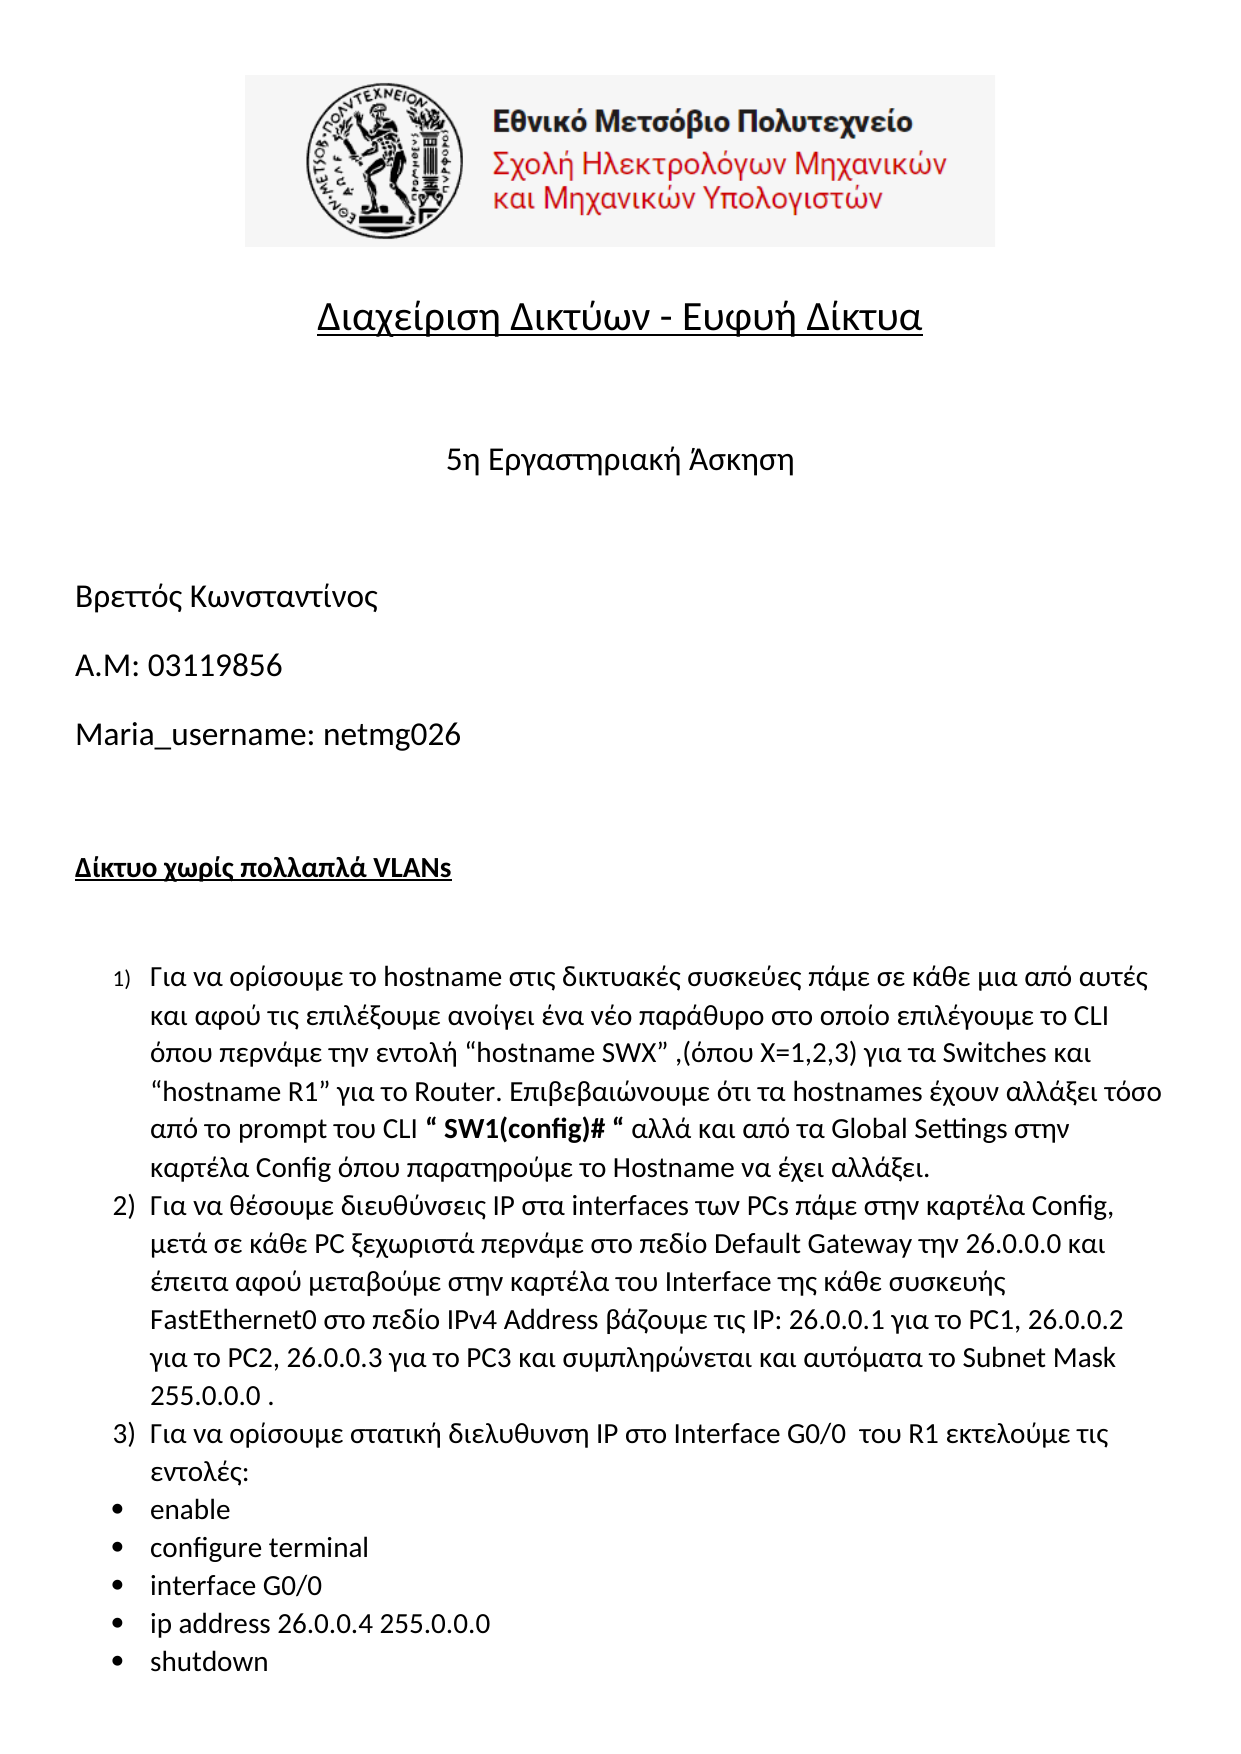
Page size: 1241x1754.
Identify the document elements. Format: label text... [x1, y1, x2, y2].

text Βρεττός Κωνσταντίνος [75, 575, 1165, 616]
list enable [112, 1491, 1165, 1526]
text 5η Εργαστηριακή Άσκηση [75, 438, 1165, 479]
list Για να ορίσουμε στατική διελυθυνση IP στο Interface G0/0 του R1 εκτελούμε τις εντολές: [112, 1415, 1165, 1488]
list configure terminal [112, 1529, 1165, 1564]
list ip address 26.0.0.4 255.0.0.0 [112, 1605, 1165, 1641]
list Για να θέσουμε διευθύνσεις IP στα interfaces των PCs πάμε στην καρτέλα Config, μετά σε κάθε PC ξεχωριστά περνάμε στο πεδίο Default Gateway την 26.0.0.0 και έπειτα αφού μεταβούμε στην καρτέλα του Interface της κάθε συσκευής FastEthernet0 στο πεδίο IPv4 Address βάζουμε τις IP: 26.0.0.1 για το PC1, 26.0.0.2 για το PC2, 26.0.0.3 για το PC3 και συμπληρώνεται και αυτόματα τo Subnet Mask 255.0.0.0 . [112, 1187, 1165, 1412]
text Maria_username: netmg026 [75, 712, 1165, 753]
text Διαχείριση Δικτύων - Ευφυή Δίκτυα [75, 290, 1165, 341]
list interface G0/0 [112, 1567, 1165, 1602]
list shutdown [112, 1643, 1165, 1678]
text Δίκτυο χωρίς πολλαπλά VLANs [75, 849, 1165, 885]
list Για να ορίσουμε το hostname στις δικτυακές συσκεύες πάμε σε κάθε μια από αυτές και αφού τις επιλέξουμε ανοίγει ένα νέο παράθυρο στο οποίο επιλέγουμε το CLI όπου περνάμε την εντολή “hostname SWX” ,(όπου Χ=1,2,3) για τα Switches και “hostname R1” για το Router. Επιβεβαιώνουμε ότι τα hostnames έχουν αλλάξει τόσο από το prompt του CLI “ SW1(config)# “ αλλά και από τα Global Settings στην καρτέλα Config όπου παρατηρούμε το Hostname να έχει αλλάξει. [112, 958, 1165, 1184]
text Α.Μ: 03119856 [75, 644, 1165, 685]
